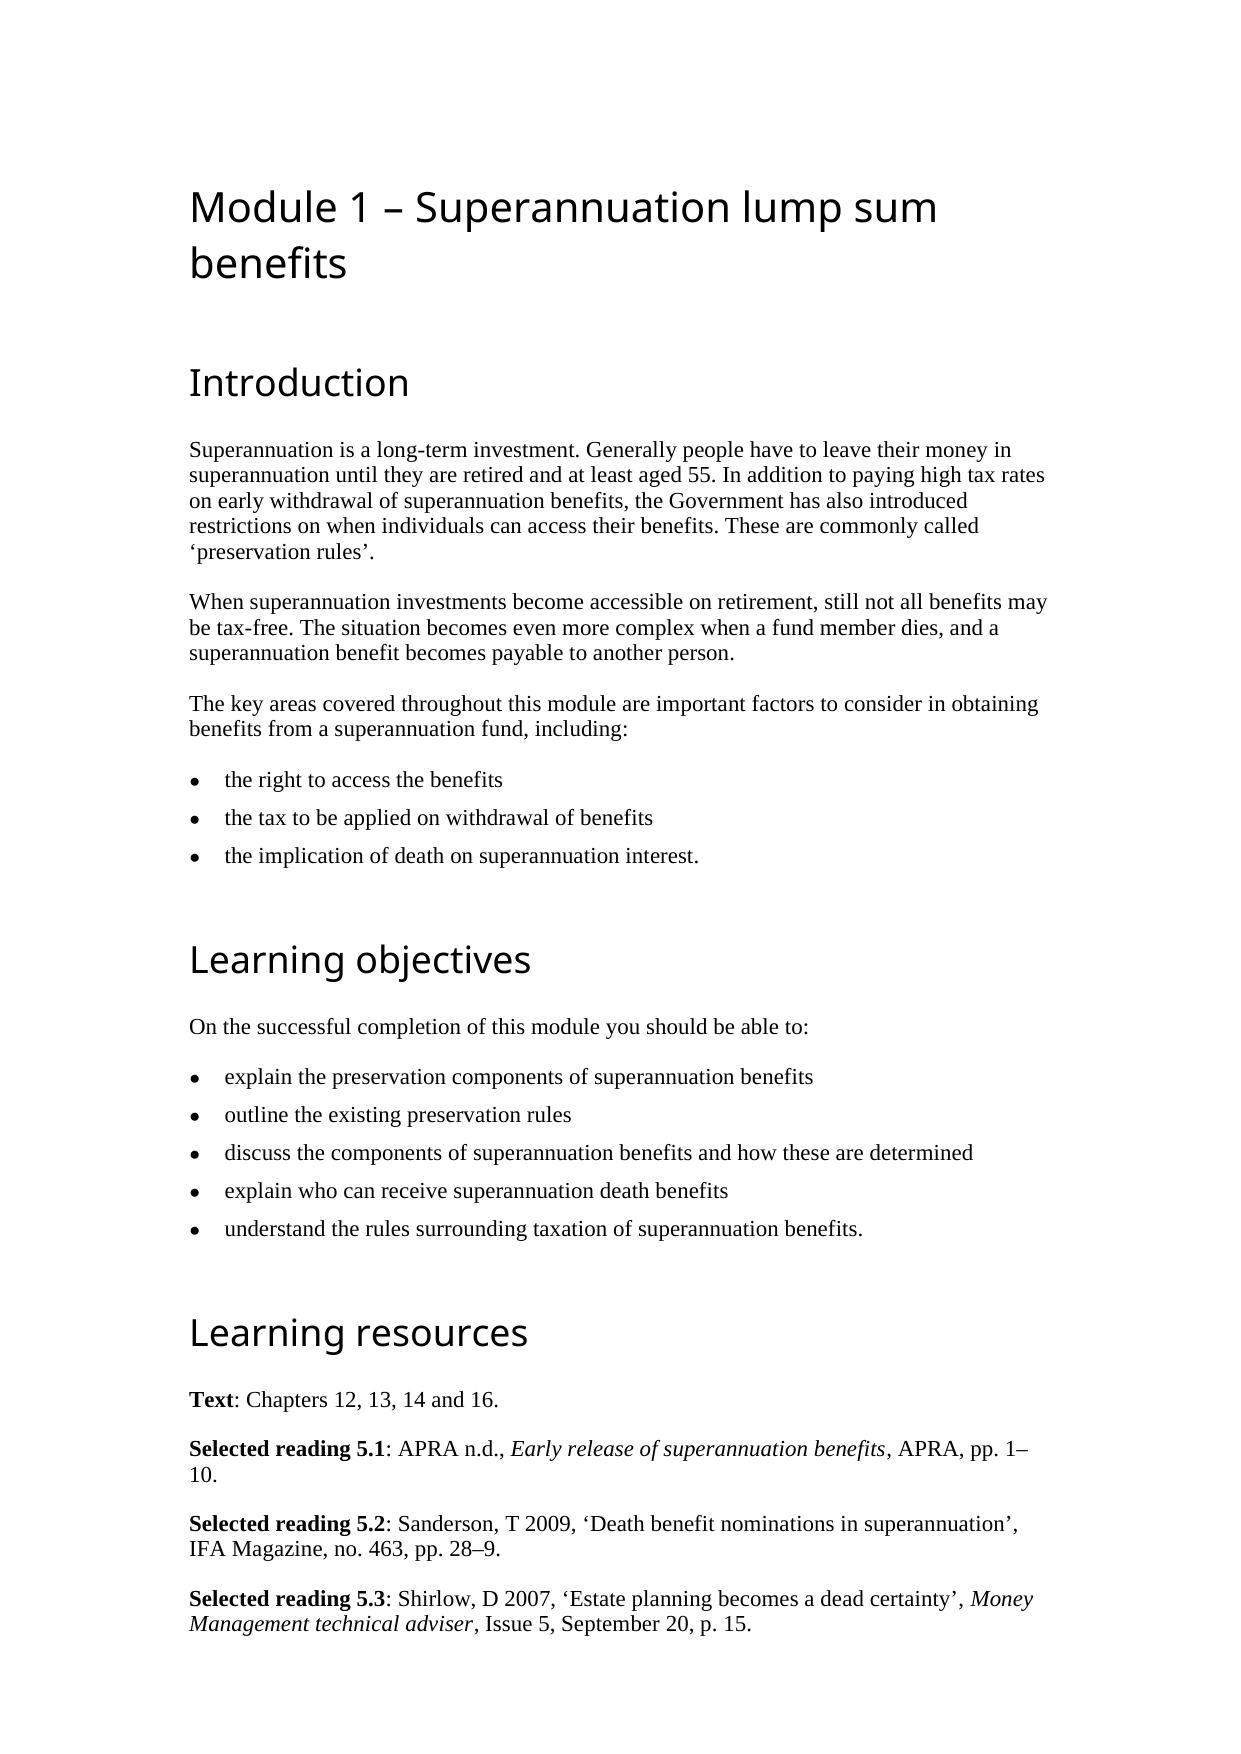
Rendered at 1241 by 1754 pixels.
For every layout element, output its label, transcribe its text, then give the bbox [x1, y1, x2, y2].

text When superannuation investments become accessible on retirement, still not all benefits may be tax-free. The situation becomes even more complex when a fund member dies, and a superannuation benefit becomes payable to another person. [189, 589, 1051, 666]
list the right to access the benefits [189, 767, 1051, 792]
text Learning objectives [189, 933, 1051, 984]
list the implication of death on superannuation interest. [189, 843, 1051, 868]
list understand the rules surrounding taxation of superannuation benefits. [189, 1216, 1051, 1241]
list explain who can receive superannuation death benefits [189, 1178, 1051, 1203]
text Selected reading 5.2: Sanderson, T 2009, ‘Death benefit nominations in superannuation’, IFA Magazine, no. 463, pp. 28–9. [189, 1511, 1051, 1562]
text Selected reading 5.1: APRA n.d., Early release of superannuation benefits, APRA, pp. 1–10. [189, 1436, 1051, 1487]
text Selected reading 5.3: Shirlow, D 2007, ‘Estate planning becomes a dead certainty’, Money Management technical adviser, Issue 5, September 20, p. 15. [189, 1586, 1051, 1637]
text Superannuation is a long-term investment. Generally people have to leave their money in superannuation until they are retired and at least aged 55. In addition to paying high tax rates on early withdrawal of superannuation benefits, the Government has also introduced restrictions on when individuals can access their benefits. These are commonly called ‘preservation rules’. [189, 437, 1051, 564]
text On the successful completion of this module you should be able to: [189, 1014, 1051, 1039]
text Text: Chapters 12, 13, 14 and 16. [189, 1387, 1051, 1412]
list outline the existing preservation rules [189, 1102, 1051, 1128]
title Superannuation lump sum benefits [189, 177, 1051, 291]
text The key areas covered throughout this module are important factors to consider in obtaining benefits from a superannuation fund, including: [189, 691, 1051, 742]
text Learning resources [189, 1306, 1051, 1357]
text Introduction [189, 356, 1051, 407]
list discuss the components of superannuation benefits and how these are determined [189, 1140, 1051, 1166]
list explain the preservation components of superannuation benefits [189, 1064, 1051, 1090]
list the tax to be applied on withdrawal of benefits [189, 805, 1051, 830]
